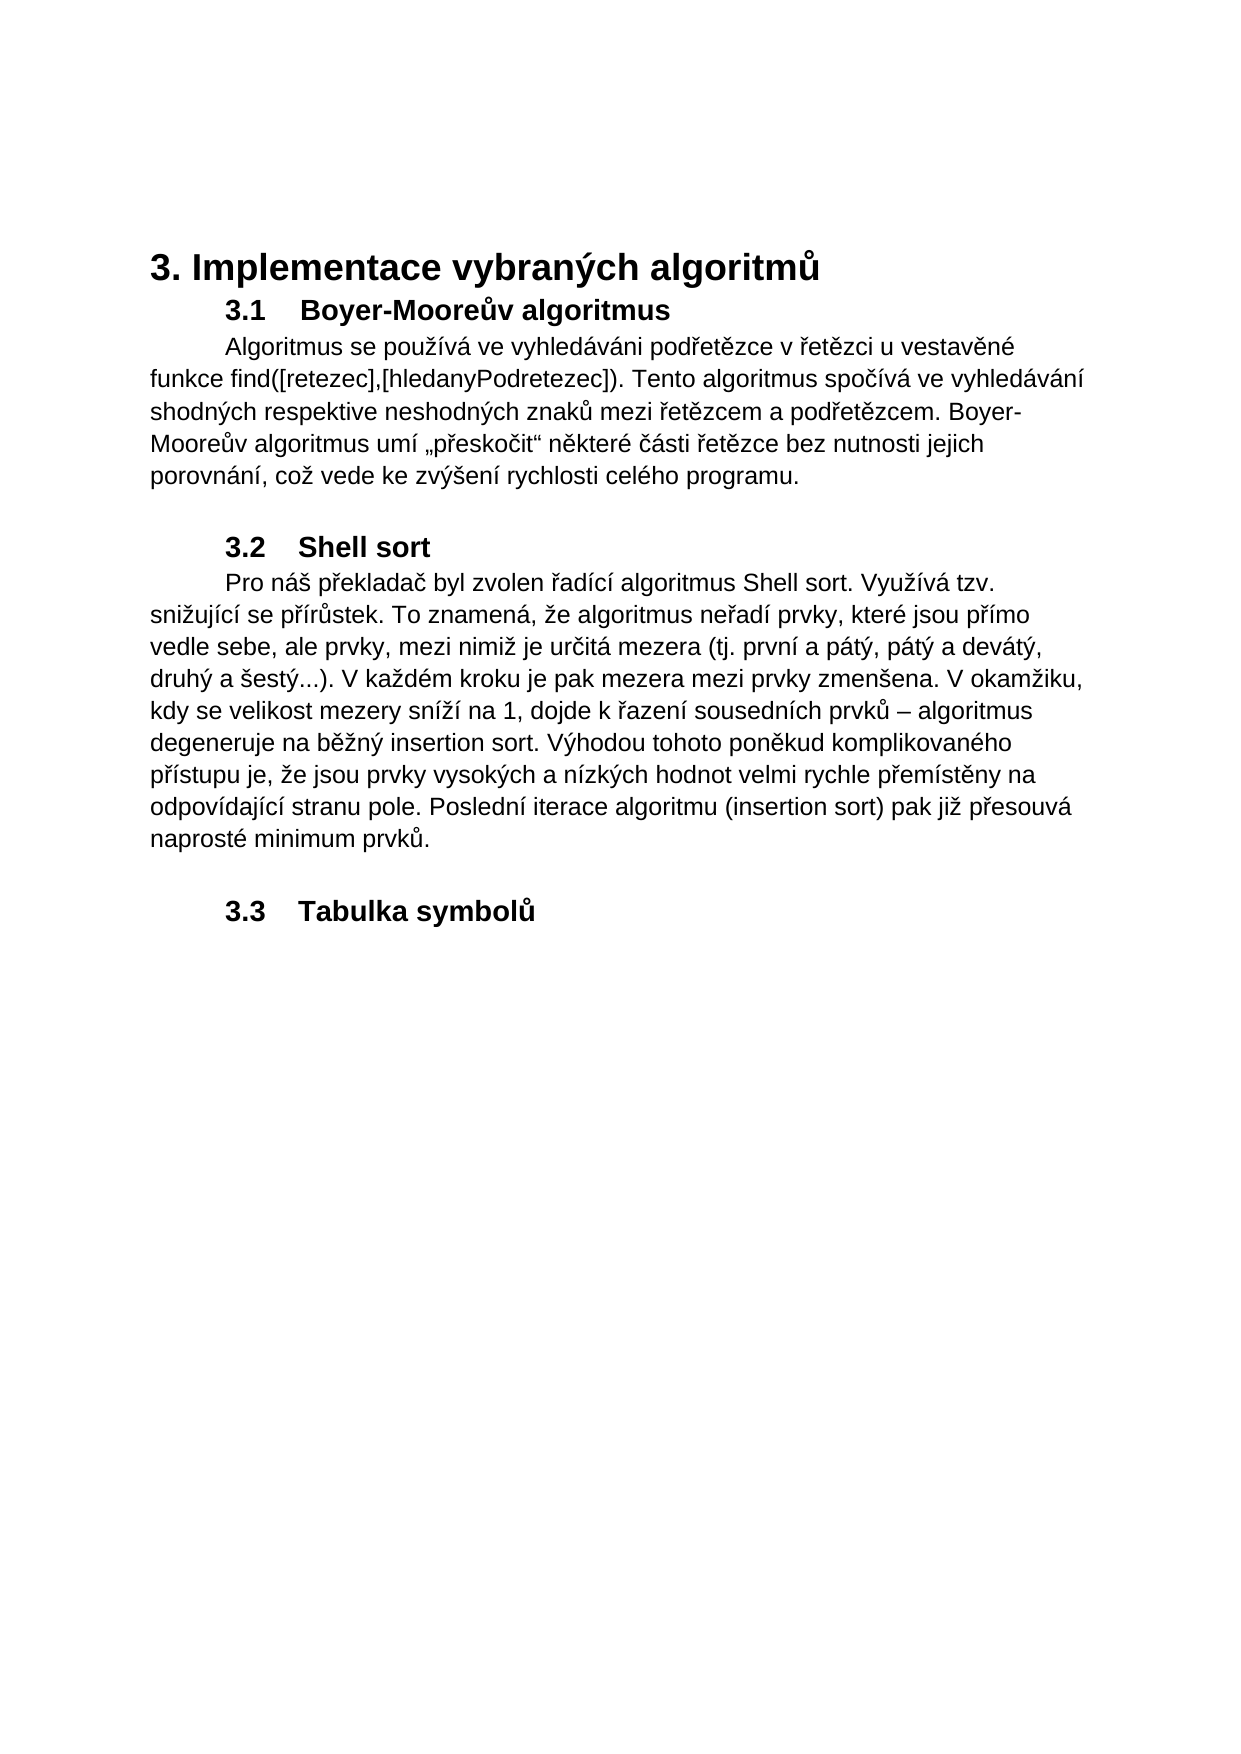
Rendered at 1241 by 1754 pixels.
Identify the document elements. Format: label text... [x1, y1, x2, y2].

text Algoritmus se používá ve vyhledáváni podřetězce v řetězci u vestavěné funkce find([retezec],[hledanyPodretezec]). Tento algoritmus spočívá ve vyhledávání shodných respektive neshodných znaků mezi řetězcem a podřetězcem. Boyer-Mooreův algoritmus umí „přeskočit“ některé části řetězce bez nutnosti jejich porovnání, což vede ke zvýšení rychlosti celého programu. [150, 333, 1091, 489]
text 3.1 Boyer-Mooreův algoritmus [150, 294, 1091, 327]
text Pro náš překladač byl zvolen řadící algoritmus Shell sort. Využívá tzv. snižující se přírůstek. To znamená, že algoritmus neřadí prvky, které jsou přímo vedle sebe, ale prvky, mezi nimiž je určitá mezera (tj. první a pátý, pátý a devátý, druhý a šestý...). V každém kroku je pak mezera mezi prvky zmenšena. V okamžiku, kdy se velikost mezery sníží na 1, dojde k řazení sousedních prvků – algoritmus degeneruje na běžný insertion sort. Výhodou tohoto poněkud komplikovaného přístupu je, že jsou prvky vysokých a nízkých hodnot velmi rychle přemístěny na odpovídající stranu pole. Poslední iterace algoritmu (insertion sort) pak již přesouvá naprosté minimum prvků. [150, 568, 1091, 853]
text 3.2 Shell sort [150, 531, 1091, 564]
text 3.3 Tabulka symbolů [150, 894, 1091, 927]
text 3. Implementace vybraných algoritmů [150, 246, 1091, 288]
